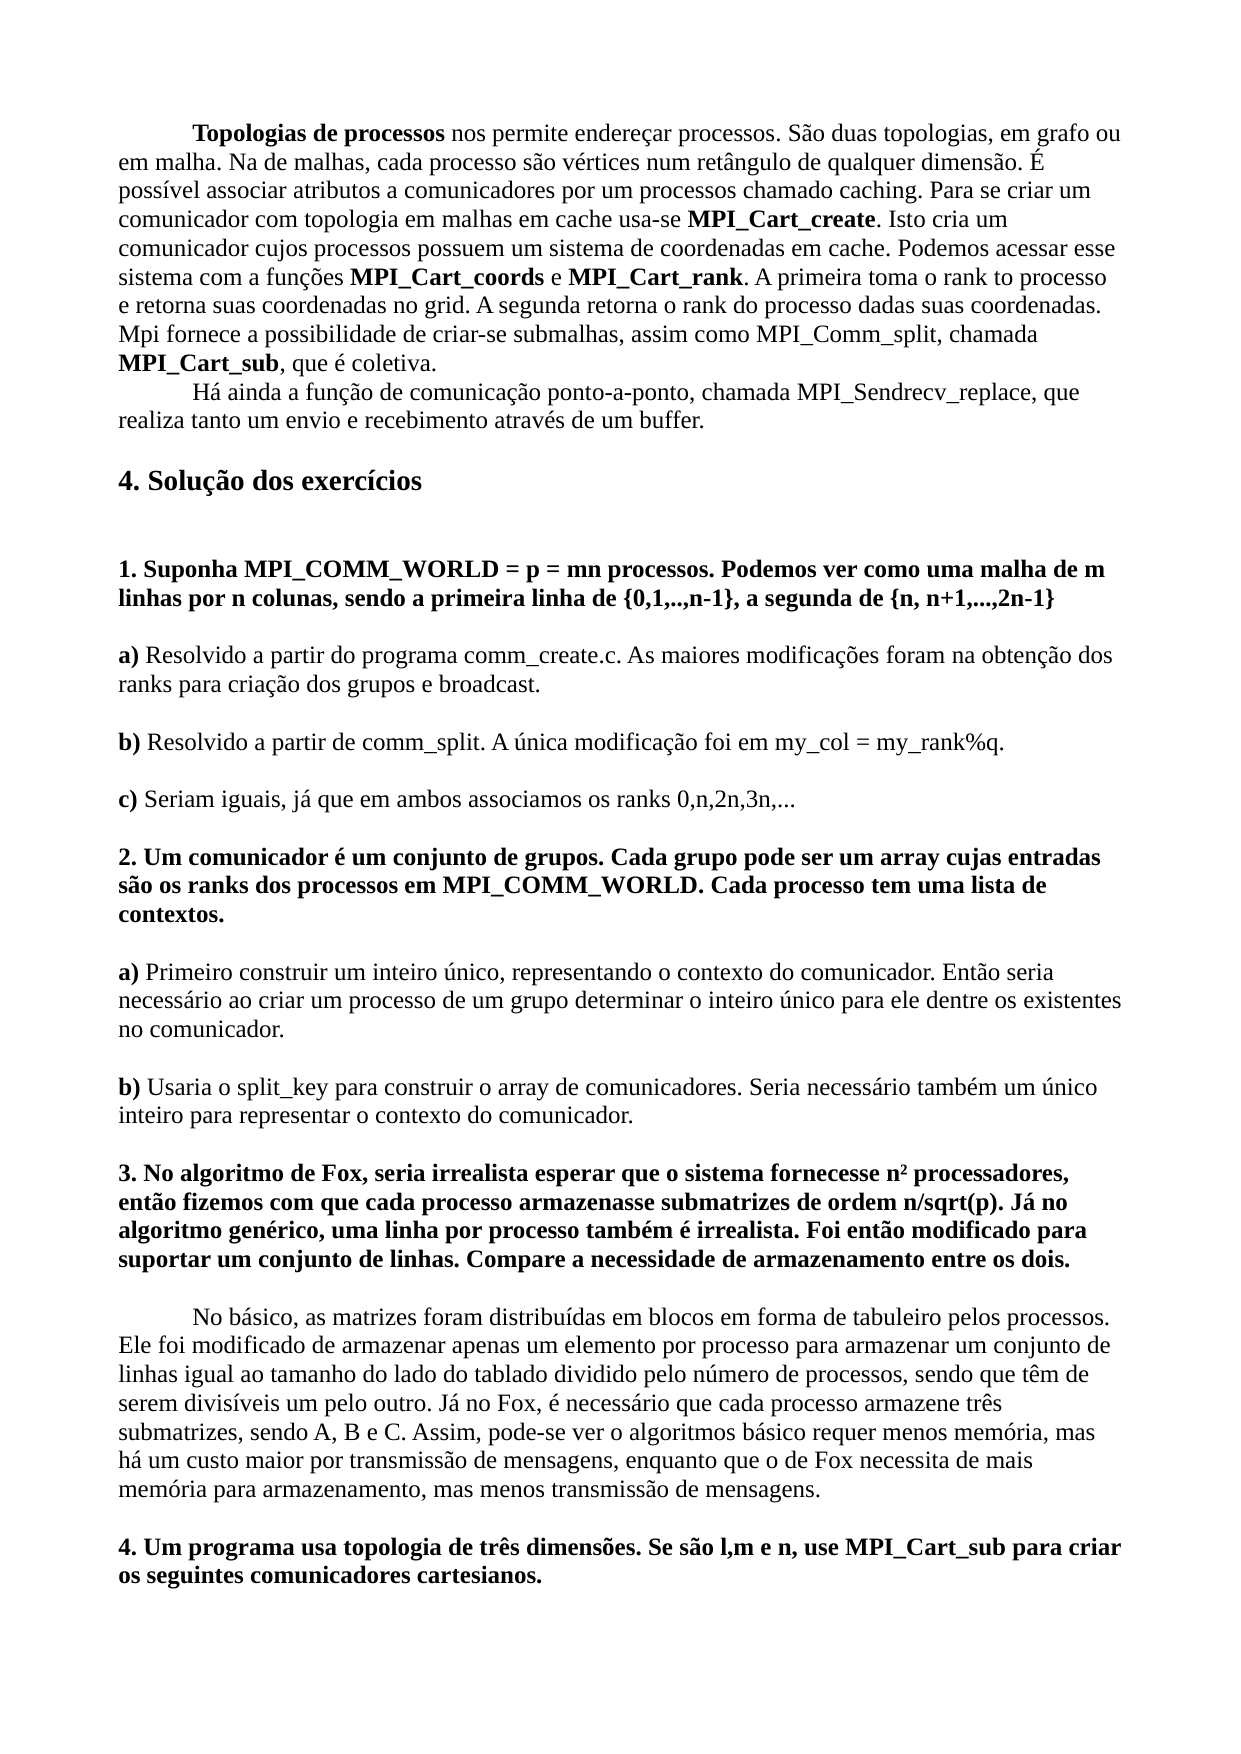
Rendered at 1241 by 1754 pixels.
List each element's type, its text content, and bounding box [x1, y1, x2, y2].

text No básico, as matrizes foram distribuídas em blocos em forma de tabuleiro pelos processos. Ele foi modificado de armazenar apenas um elemento por processo para armazenar um conjunto de linhas igual ao tamanho do lado do tablado dividido pelo número de processos, sendo que têm de serem divisíveis um pelo outro. Já no Fox, é necessário que cada processo armazene três submatrizes, sendo A, B e C. Assim, pode-se ver o algoritmos básico requer menos memória, mas há um custo maior por transmissão de mensagens, enquanto que o de Fox necessita de mais memória para armazenamento, mas menos transmissão de mensagens. [118, 1302, 1122, 1503]
text 4. Solução dos exercícios [118, 463, 1122, 497]
text 3. No algoritmo de Fox, seria irrealista esperar que o sistema fornecesse n² processadores, então fizemos com que cada processo armazenasse submatrizes de ordem n/sqrt(p). Já no algoritmo genérico, uma linha por processo também é irrealista. Foi então modificado para suportar um conjunto de linhas. Compare a necessidade de armazenamento entre os dois. [118, 1158, 1122, 1273]
text Topologias de processos nos permite endereçar processos. São duas topologias, em grafo ou em malha. Na de malhas, cada processo são vértices num retângulo de qualquer dimensão. É possível associar atributos a comunicadores por um processos chamado caching. Para se criar um comunicador com topologia em malhas em cache usa-se MPI_Cart_create. Isto cria um comunicador cujos processos possuem um sistema de coordenadas em cache. Podemos acessar esse sistema com a funções MPI_Cart_coords e MPI_Cart_rank. A primeira toma o rank to processo e retorna suas coordenadas no grid. A segunda retorna o rank do processo dadas suas coordenadas. Mpi fornece a possibilidade de criar-se submalhas, assim como MPI_Comm_split, chamada MPI_Cart_sub, que é coletiva. [118, 118, 1122, 377]
text b) Usaria o split_key para construir o array de comunicadores. Seria necessário também um único inteiro para representar o contexto do comunicador. [118, 1072, 1122, 1129]
text c) Seriam iguais, já que em ambos associamos os ranks 0,n,2n,3n,... [118, 784, 1122, 813]
text 2. Um comunicador é um conjunto de grupos. Cada grupo pode ser um array cujas entradas são os ranks dos processos em MPI_COMM_WORLD. Cada processo tem uma lista de contextos. [118, 842, 1122, 928]
text a) Resolvido a partir do programa comm_create.c. As maiores modificações foram na obtenção dos ranks para criação dos grupos e broadcast. [118, 640, 1122, 698]
text 4. Um programa usa topologia de três dimensões. Se são l,m e n, use MPI_Cart_sub para criar os seguintes comunicadores cartesianos. [118, 1532, 1122, 1589]
text 1. Suponha MPI_COMM_WORLD = p = mn processos. Podemos ver como uma malha de m linhas por n colunas, sendo a primeira linha de {0,1,..,n-1}, a segunda de {n, n+1,...,2n-1} [118, 554, 1122, 612]
text a) Primeiro construir um inteiro único, representando o contexto do comunicador. Então seria necessário ao criar um processo de um grupo determinar o inteiro único para ele dentre os existentes no comunicador. [118, 957, 1122, 1043]
text b) Resolvido a partir de comm_split. A única modificação foi em my_col = my_rank%q. [118, 727, 1122, 755]
text Há ainda a função de comunicação ponto-a-ponto, chamada MPI_Sendrecv_replace, que realiza tanto um envio e recebimento através de um buffer. [118, 377, 1122, 434]
